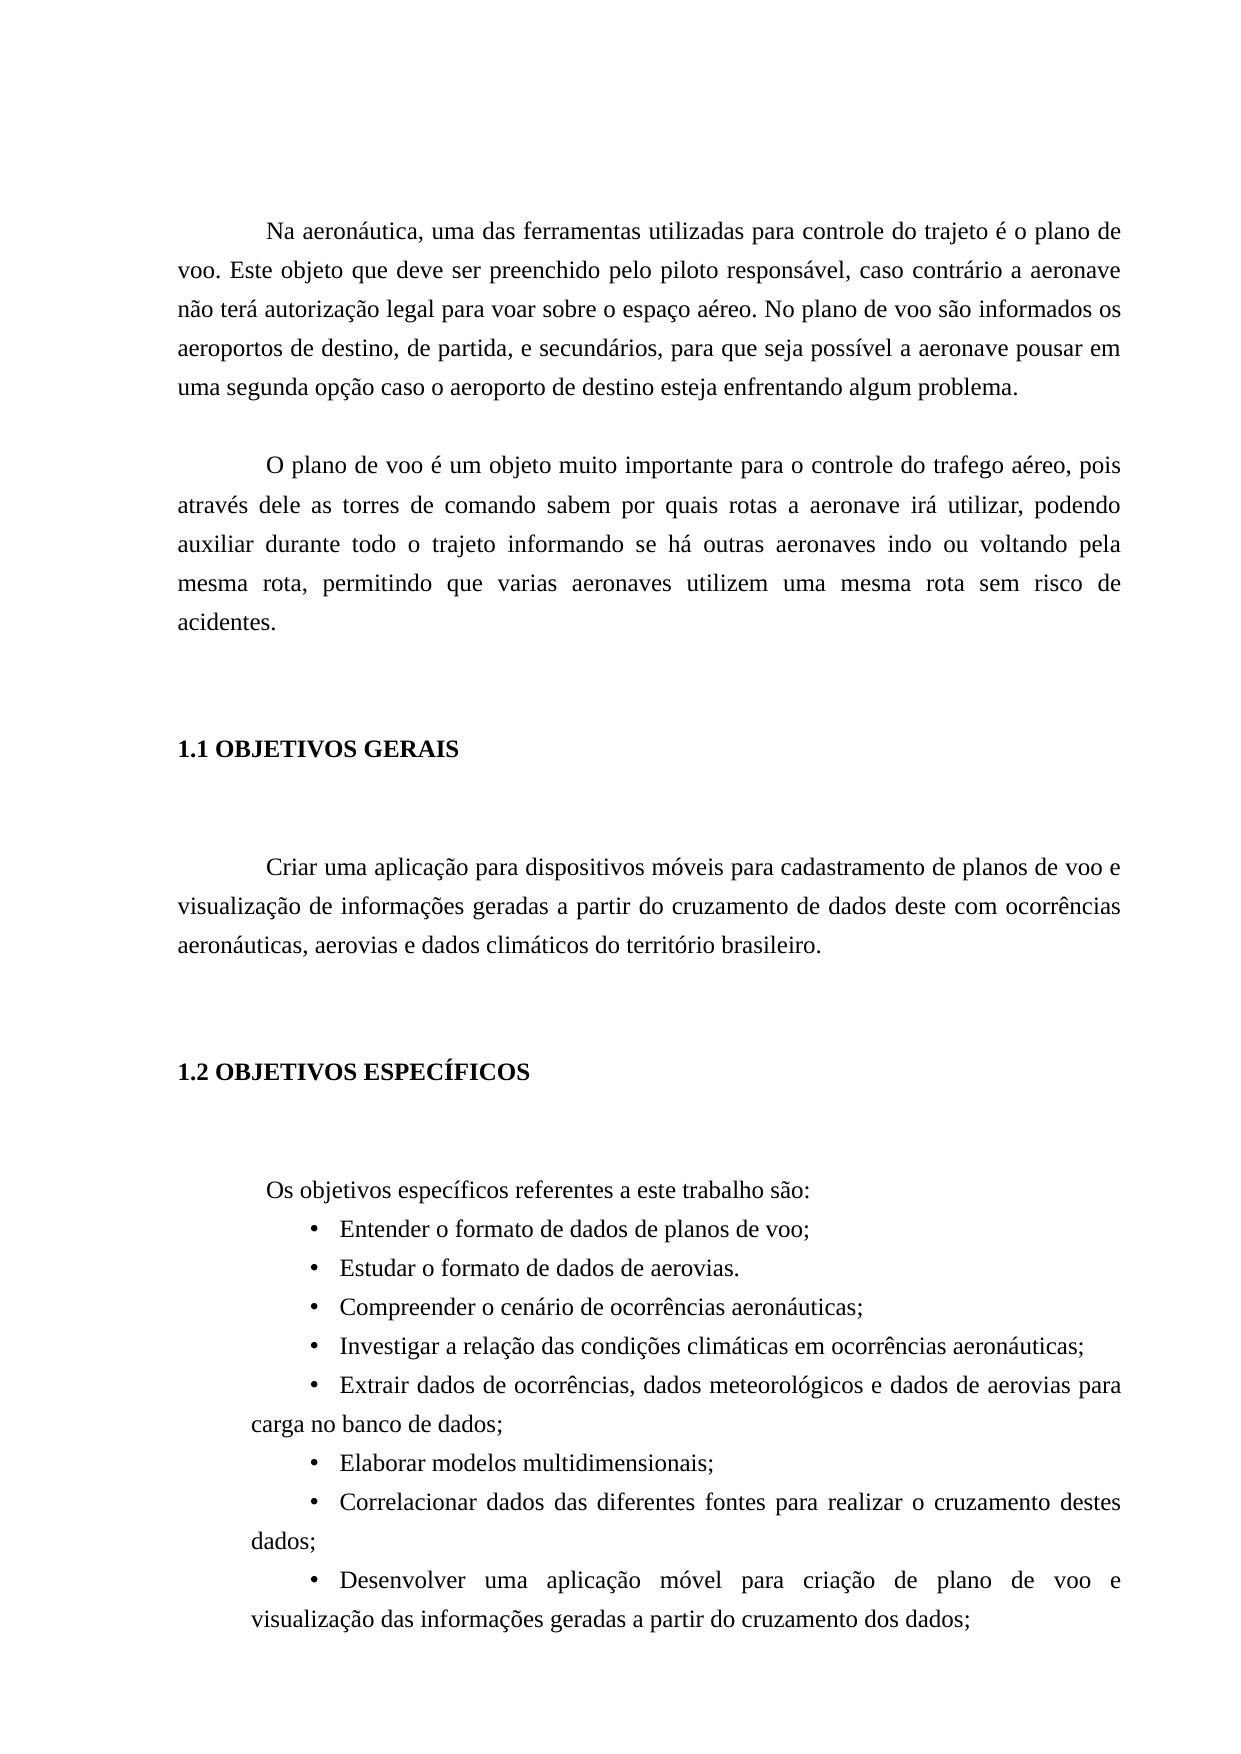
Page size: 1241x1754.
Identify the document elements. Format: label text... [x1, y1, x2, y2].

list Investigar a relação das condições climáticas em ocorrências aeronáuticas; [221, 1331, 1122, 1360]
subtitle Objetivos Específicos [177, 1057, 1122, 1086]
list Compreender o cenário de ocorrências aeronáuticas; [221, 1292, 1122, 1321]
text Na aeronáutica, uma das ferramentas utilizadas para controle do trajeto é o plano de voo. Este objeto que deve ser preenchido pelo piloto responsável, caso contrário a aeronave não terá autorização legal para voar sobre o espaço aéreo. No plano de voo são informados os aeroportos de destino, de partida, e secundários, para que seja possível a aeronave pousar em uma segunda opção caso o aeroporto de destino esteja enfrentando algum problema. [177, 216, 1122, 401]
text Os objetivos específicos referentes a este trabalho são: [177, 1175, 1122, 1203]
subtitle Objetivos Gerais [177, 734, 1122, 763]
list Estudar o formato de dados de aerovias. [221, 1253, 1122, 1282]
list Correlacionar dados das diferentes fontes para realizar o cruzamento destes dados; [221, 1487, 1122, 1555]
text Criar uma aplicação para dispositivos móveis para cadastramento de planos de voo e visualização de informações geradas a partir do cruzamento de dados deste com ocorrências aeronáuticas, aerovias e dados climáticos do território brasileiro. [177, 852, 1122, 959]
list Elaborar modelos multidimensionais; [221, 1448, 1122, 1477]
list Entender o formato de dados de planos de voo; [221, 1214, 1122, 1243]
text O plano de voo é um objeto muito importante para o controle do trafego aéreo, pois através dele as torres de comando sabem por quais rotas a aeronave irá utilizar, podendo auxiliar durante todo o trajeto informando se há outras aeronaves indo ou voltando pela mesma rota, permitindo que varias aeronaves utilizem uma mesma rota sem risco de acidentes. [177, 451, 1122, 636]
list Desenvolver uma aplicação móvel para criação de plano de voo e visualização das informações geradas a partir do cruzamento dos dados; [221, 1565, 1122, 1633]
list Extrair dados de ocorrências, dados meteorológicos e dados de aerovias para carga no banco de dados; [221, 1370, 1122, 1438]
